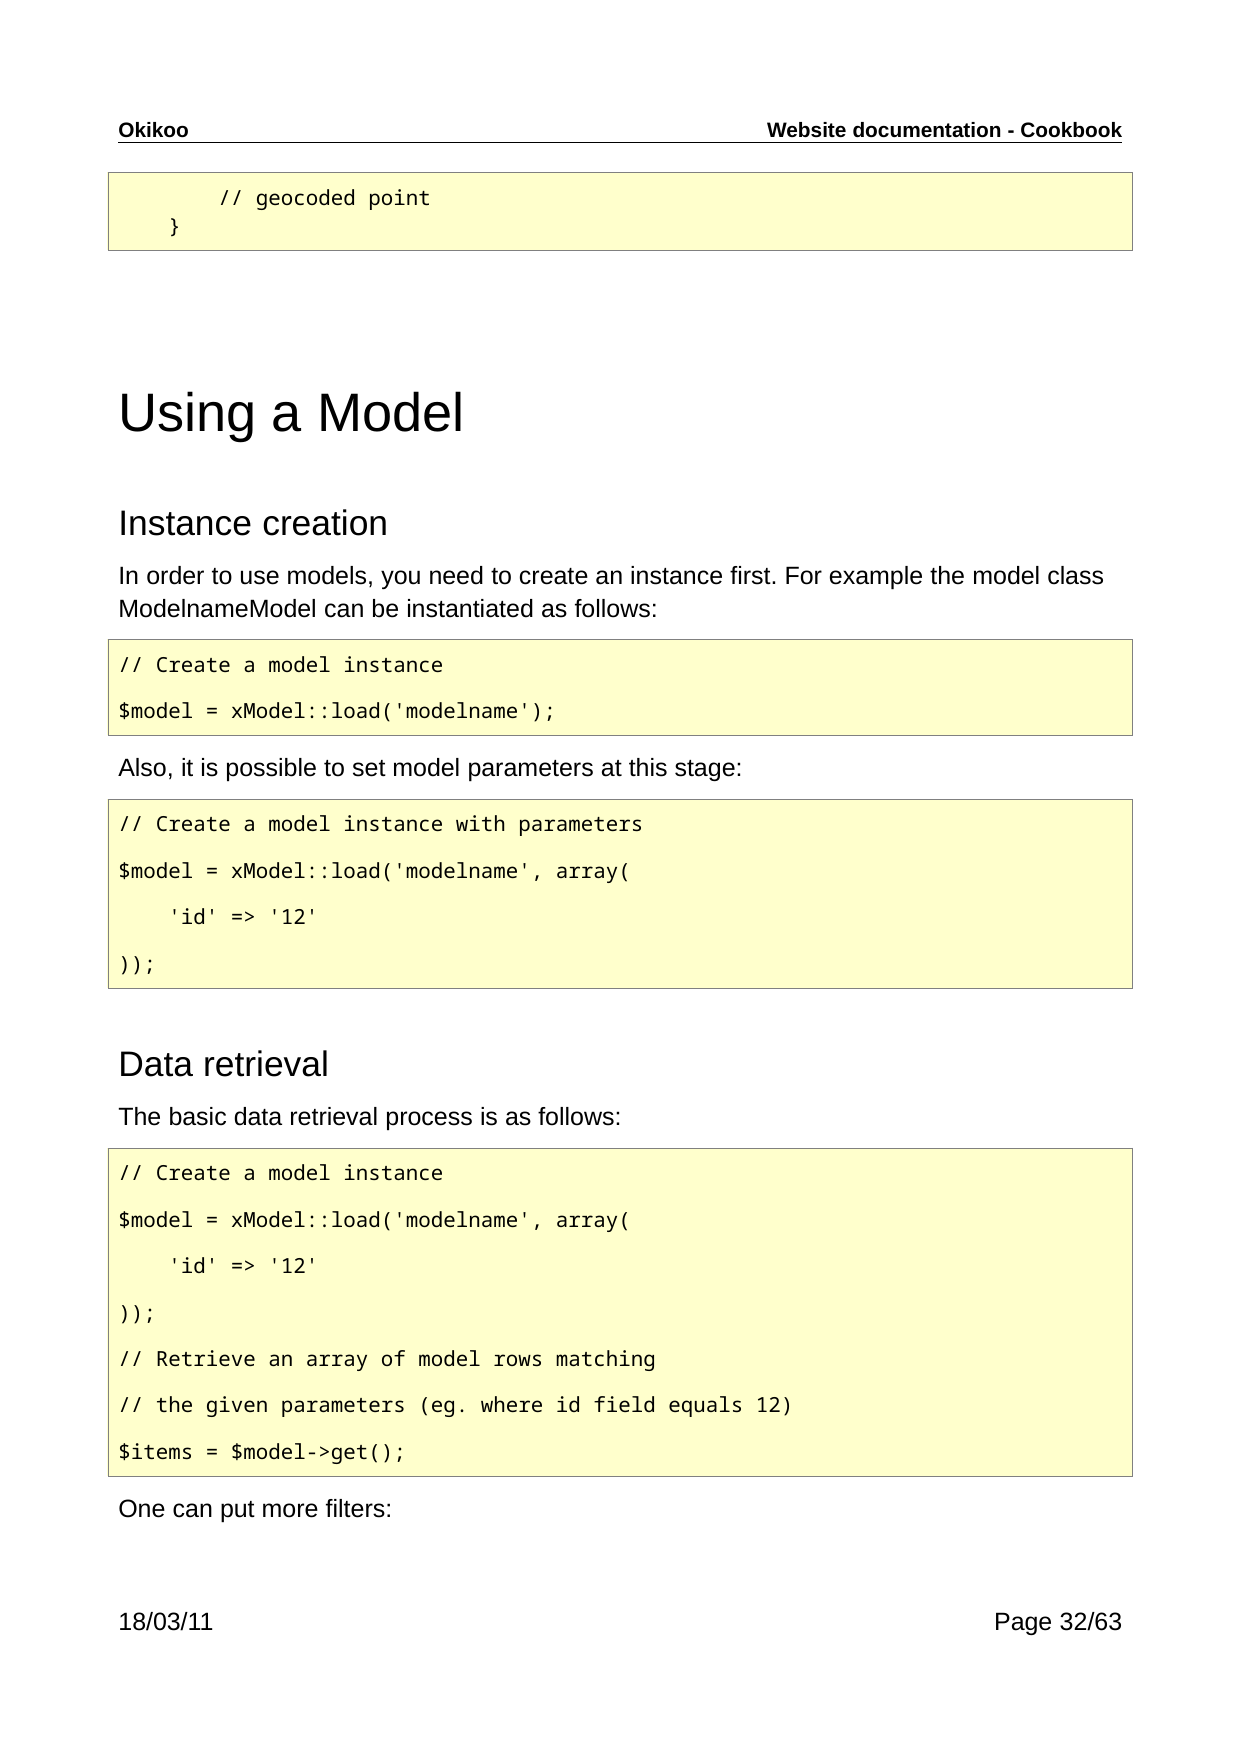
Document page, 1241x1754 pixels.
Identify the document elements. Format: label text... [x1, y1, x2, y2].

text The basic data retrieval process is as follows: [118, 1102, 1122, 1131]
text // Create a model instance [109, 640, 1132, 678]
text $model = xModel::load('modelname'); [109, 686, 1132, 735]
text )); [109, 938, 1132, 988]
text // geocoded point } [109, 173, 1132, 250]
subtitle Data retrieval [118, 1043, 1122, 1084]
subtitle Using a Model [118, 381, 1122, 443]
text // Create a model instance with parameters [109, 800, 1132, 838]
text $items = $model->get(); [109, 1426, 1132, 1476]
subtitle Instance creation [118, 502, 1122, 543]
text // Retrieve an array of model rows matching [109, 1333, 1132, 1373]
text )); [109, 1287, 1132, 1326]
text // the given parameters (eg. where id field equals 12) [109, 1380, 1132, 1419]
text One can put more filters: [118, 1494, 1122, 1523]
text 'id' => '12' [109, 1241, 1132, 1280]
text $model = xModel::load('modelname', array( [109, 845, 1132, 884]
text In order to use models, you need to create an instance first. For example the model class ModelnameModel can be instantiated as follows: [118, 561, 1122, 622]
text // Create a model instance [109, 1149, 1132, 1187]
text $model = xModel::load('modelname', array( [109, 1194, 1132, 1233]
text 'id' => '12' [109, 892, 1132, 931]
text Also, it is possible to set model parameters at this stage: [118, 753, 1122, 782]
